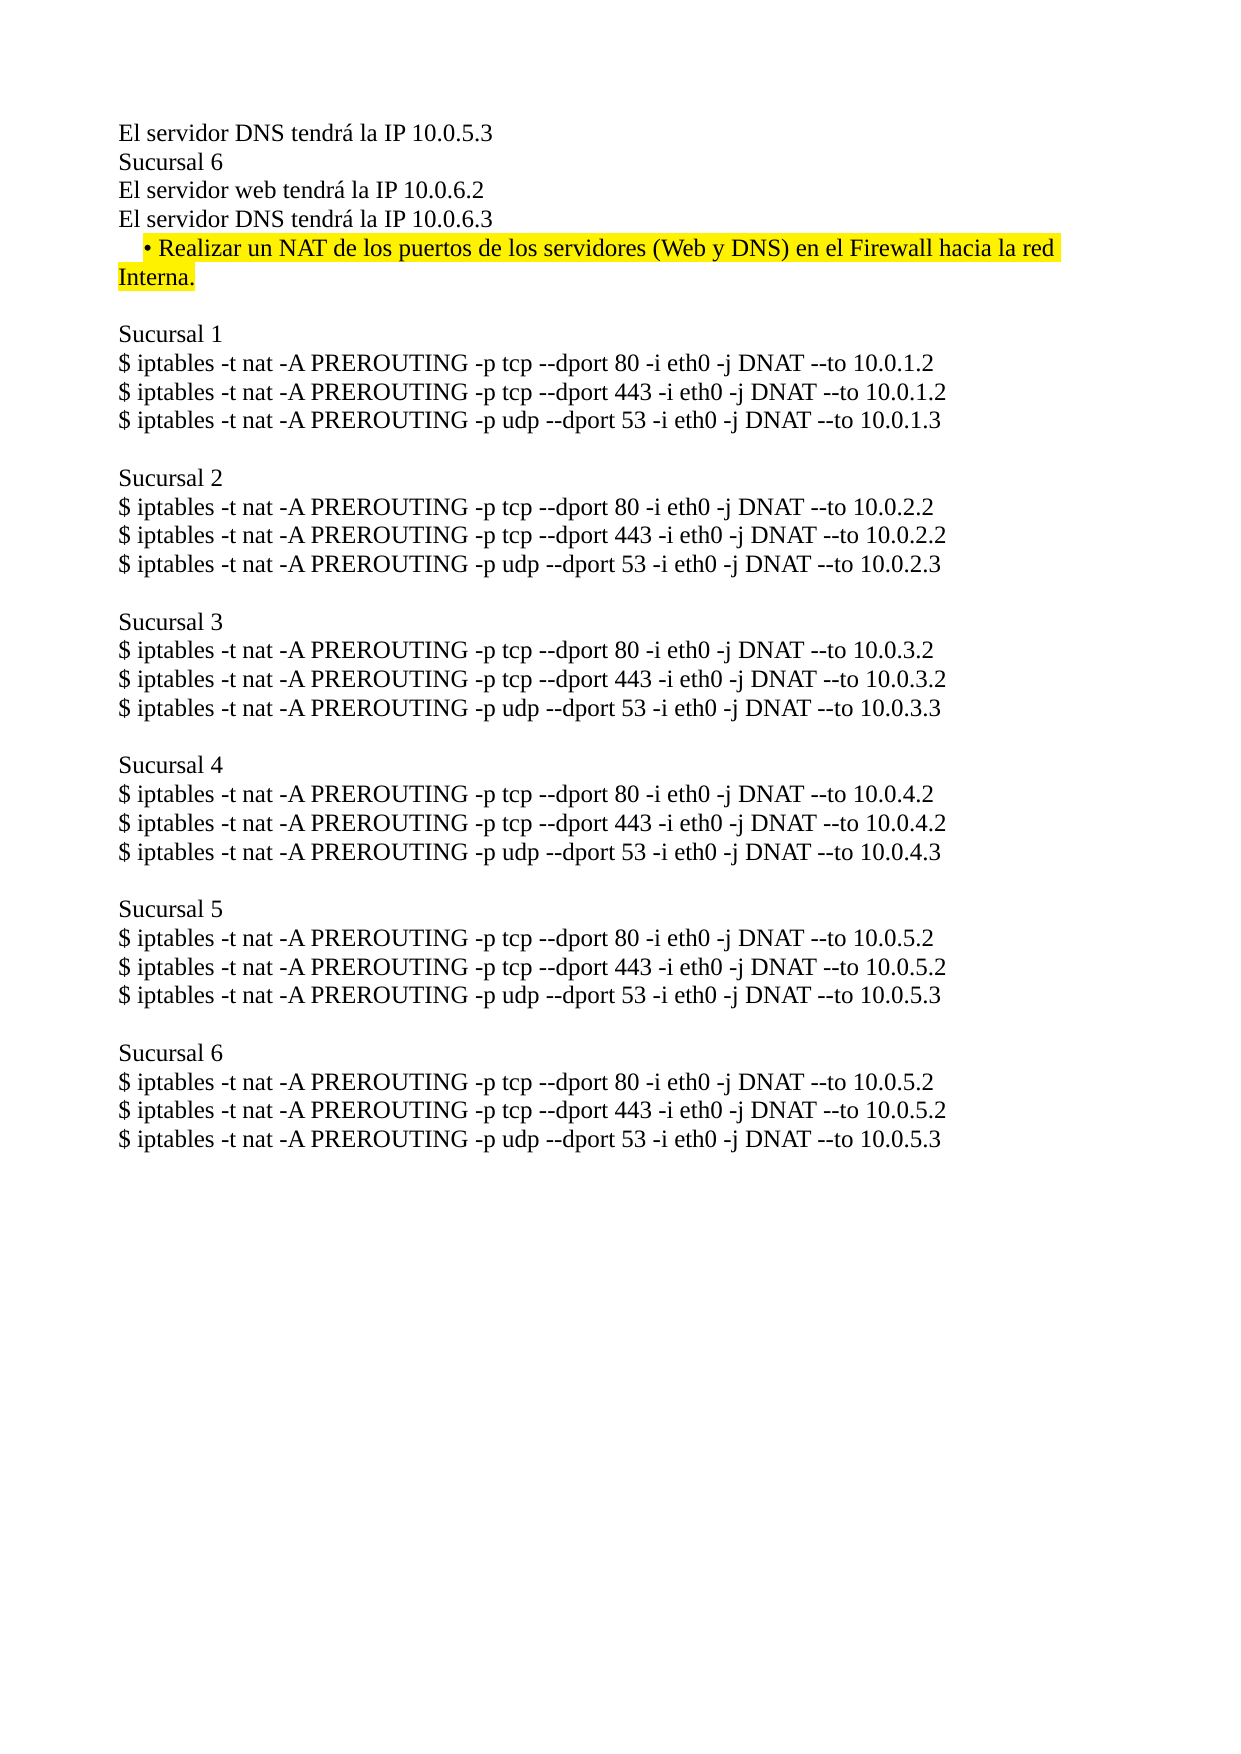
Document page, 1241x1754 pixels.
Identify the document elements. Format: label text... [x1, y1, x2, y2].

text $ iptables -t nat -A PREROUTING -p tcp --dport 443 -i eth0 -j DNAT --to 10.0.5.2 [118, 1096, 1122, 1124]
text $ iptables -t nat -A PREROUTING -p tcp --dport 80 -i eth0 -j DNAT --to 10.0.2.2 [118, 492, 1122, 521]
text Sucursal 4 [118, 751, 1122, 779]
text $ iptables -t nat -A PREROUTING -p udp --dport 53 -i eth0 -j DNAT --to 10.0.2.3 [118, 549, 1122, 578]
text Sucursal 5 [118, 894, 1122, 923]
text Sucursal 2 [118, 463, 1122, 492]
text $ iptables -t nat -A PREROUTING -p tcp --dport 443 -i eth0 -j DNAT --to 10.0.4.2 [118, 808, 1122, 837]
text $ iptables -t nat -A PREROUTING -p tcp --dport 80 -i eth0 -j DNAT --to 10.0.4.2 [118, 779, 1122, 808]
text $ iptables -t nat -A PREROUTING -p tcp --dport 443 -i eth0 -j DNAT --to 10.0.1.2 [118, 377, 1122, 406]
text $ iptables -t nat -A PREROUTING -p tcp --dport 80 -i eth0 -j DNAT --to 10.0.1.2 [118, 348, 1122, 377]
text $ iptables -t nat -A PREROUTING -p udp --dport 53 -i eth0 -j DNAT --to 10.0.5.3 [118, 981, 1122, 1009]
text $ iptables -t nat -A PREROUTING -p udp --dport 53 -i eth0 -j DNAT --to 10.0.5.3 [118, 1124, 1122, 1153]
text $ iptables -t nat -A PREROUTING -p udp --dport 53 -i eth0 -j DNAT --to 10.0.3.3 [118, 693, 1122, 722]
text $ iptables -t nat -A PREROUTING -p tcp --dport 443 -i eth0 -j DNAT --to 10.0.3.2 [118, 664, 1122, 693]
text El servidor DNS tendrá la IP 10.0.6.3 [118, 204, 1122, 233]
text $ iptables -t nat -A PREROUTING -p tcp --dport 80 -i eth0 -j DNAT --to 10.0.5.2 [118, 923, 1122, 952]
text $ iptables -t nat -A PREROUTING -p udp --dport 53 -i eth0 -j DNAT --to 10.0.1.3 [118, 406, 1122, 434]
text Sucursal 1 [118, 319, 1122, 348]
text Sucursal 3 [118, 607, 1122, 636]
text El servidor web tendrá la IP 10.0.6.2 [118, 176, 1122, 204]
text Sucursal 6 [118, 147, 1122, 176]
text $ iptables -t nat -A PREROUTING -p tcp --dport 80 -i eth0 -j DNAT --to 10.0.3.2 [118, 636, 1122, 664]
text El servidor DNS tendrá la IP 10.0.5.3 [118, 118, 1122, 147]
text Sucursal 6 [118, 1038, 1122, 1067]
text $ iptables -t nat -A PREROUTING -p tcp --dport 443 -i eth0 -j DNAT --to 10.0.5.2 [118, 952, 1122, 981]
text • Realizar un NAT de los puertos de los servidores (Web y DNS) en el Firewall hacia la red Interna. [118, 233, 1122, 291]
text $ iptables -t nat -A PREROUTING -p tcp --dport 80 -i eth0 -j DNAT --to 10.0.5.2 [118, 1067, 1122, 1096]
text $ iptables -t nat -A PREROUTING -p tcp --dport 443 -i eth0 -j DNAT --to 10.0.2.2 [118, 521, 1122, 549]
text $ iptables -t nat -A PREROUTING -p udp --dport 53 -i eth0 -j DNAT --to 10.0.4.3 [118, 837, 1122, 866]
